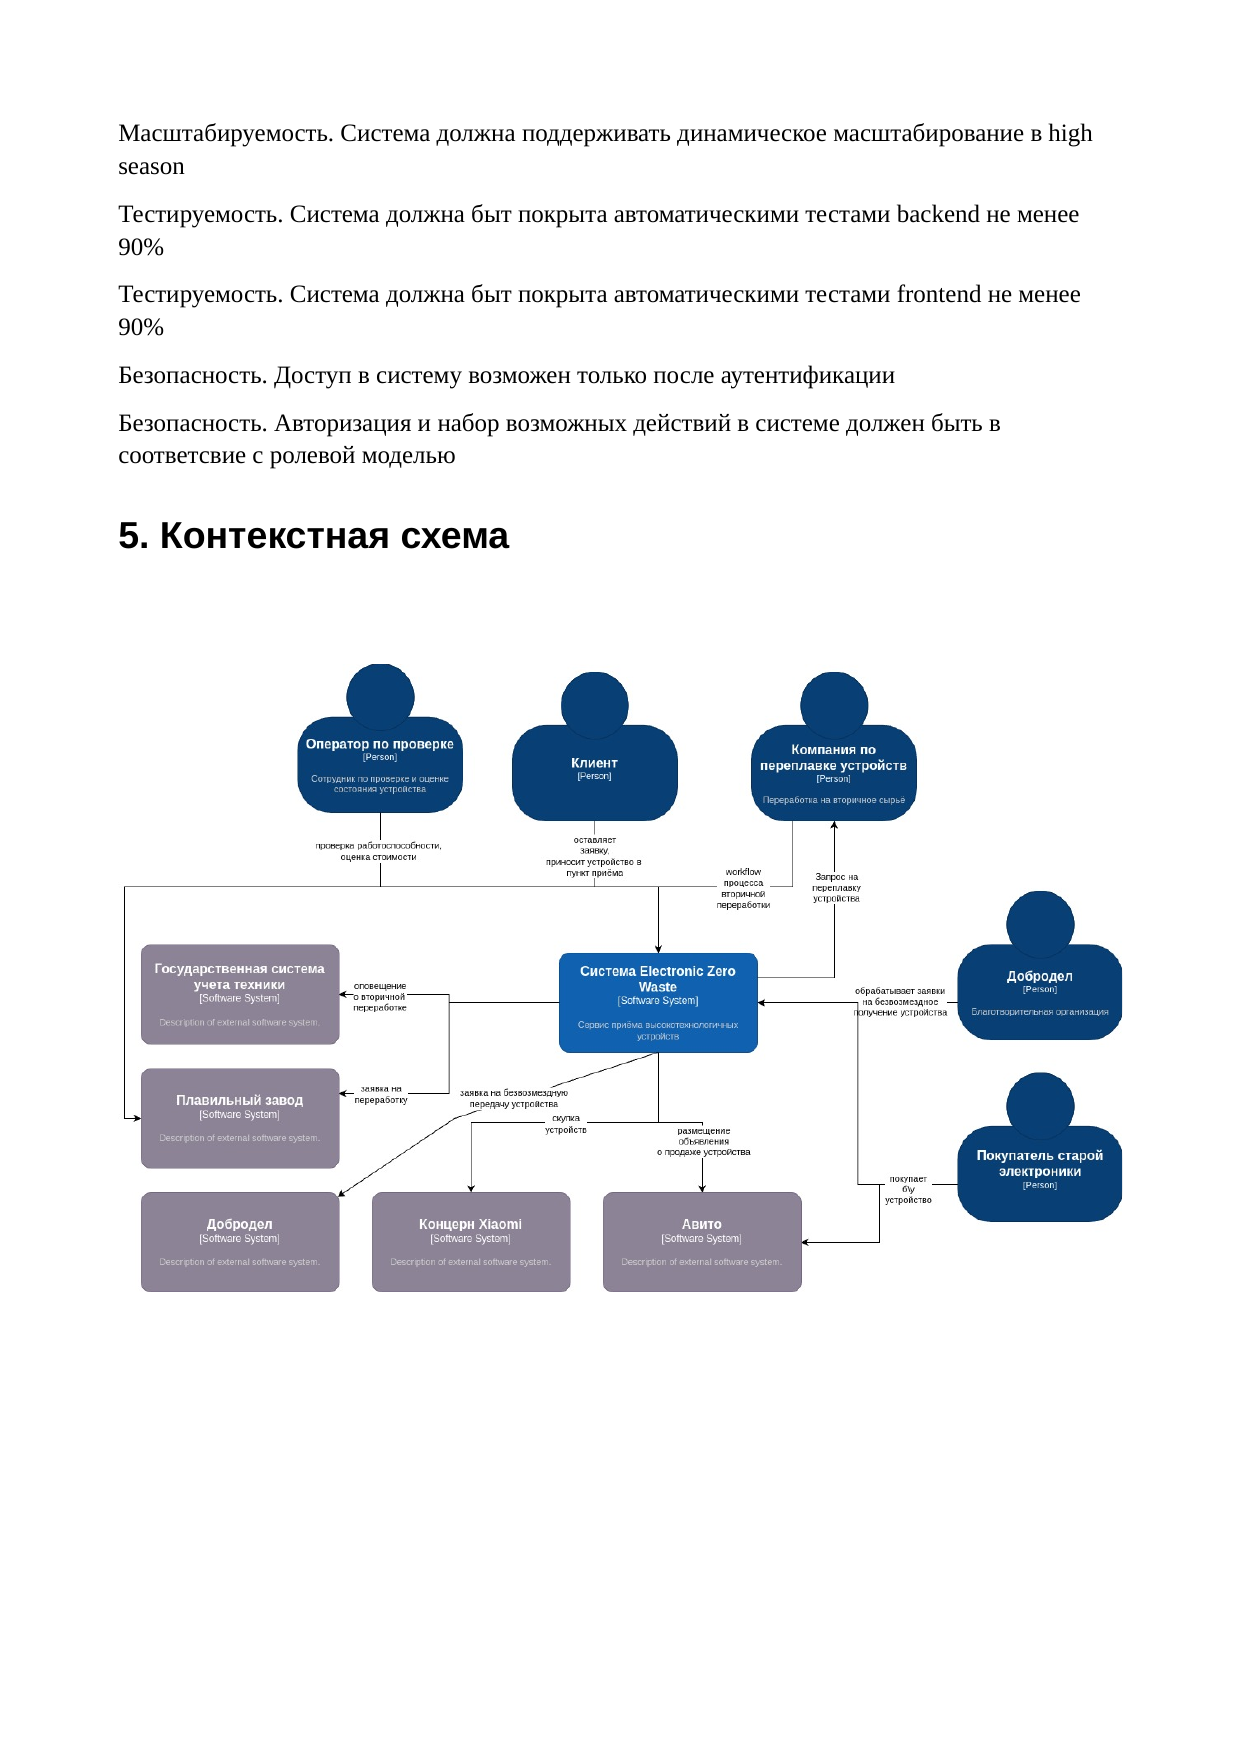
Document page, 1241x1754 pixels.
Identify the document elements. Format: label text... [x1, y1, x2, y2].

text Тестируемость. Система должна быт покрыта автоматическими тестами frontend не менее 90% [118, 279, 1122, 341]
text Безопасность. Доступ в систему возможен только после аутентификации [118, 360, 1122, 389]
picture [118, 664, 1123, 1292]
text Безопасность. Авторизация и набор возможных действий в системе должен быть в соответсвие с ролевой моделью [118, 408, 1122, 469]
text Тестируемость. Система должна быт покрыта автоматическими тестами backend не менее 90% [118, 199, 1122, 261]
subtitle 5. Контекстная схема [118, 513, 1122, 556]
text Масштабируемость. Система должна поддерживать динамическое масштабирование в high season [118, 118, 1122, 180]
